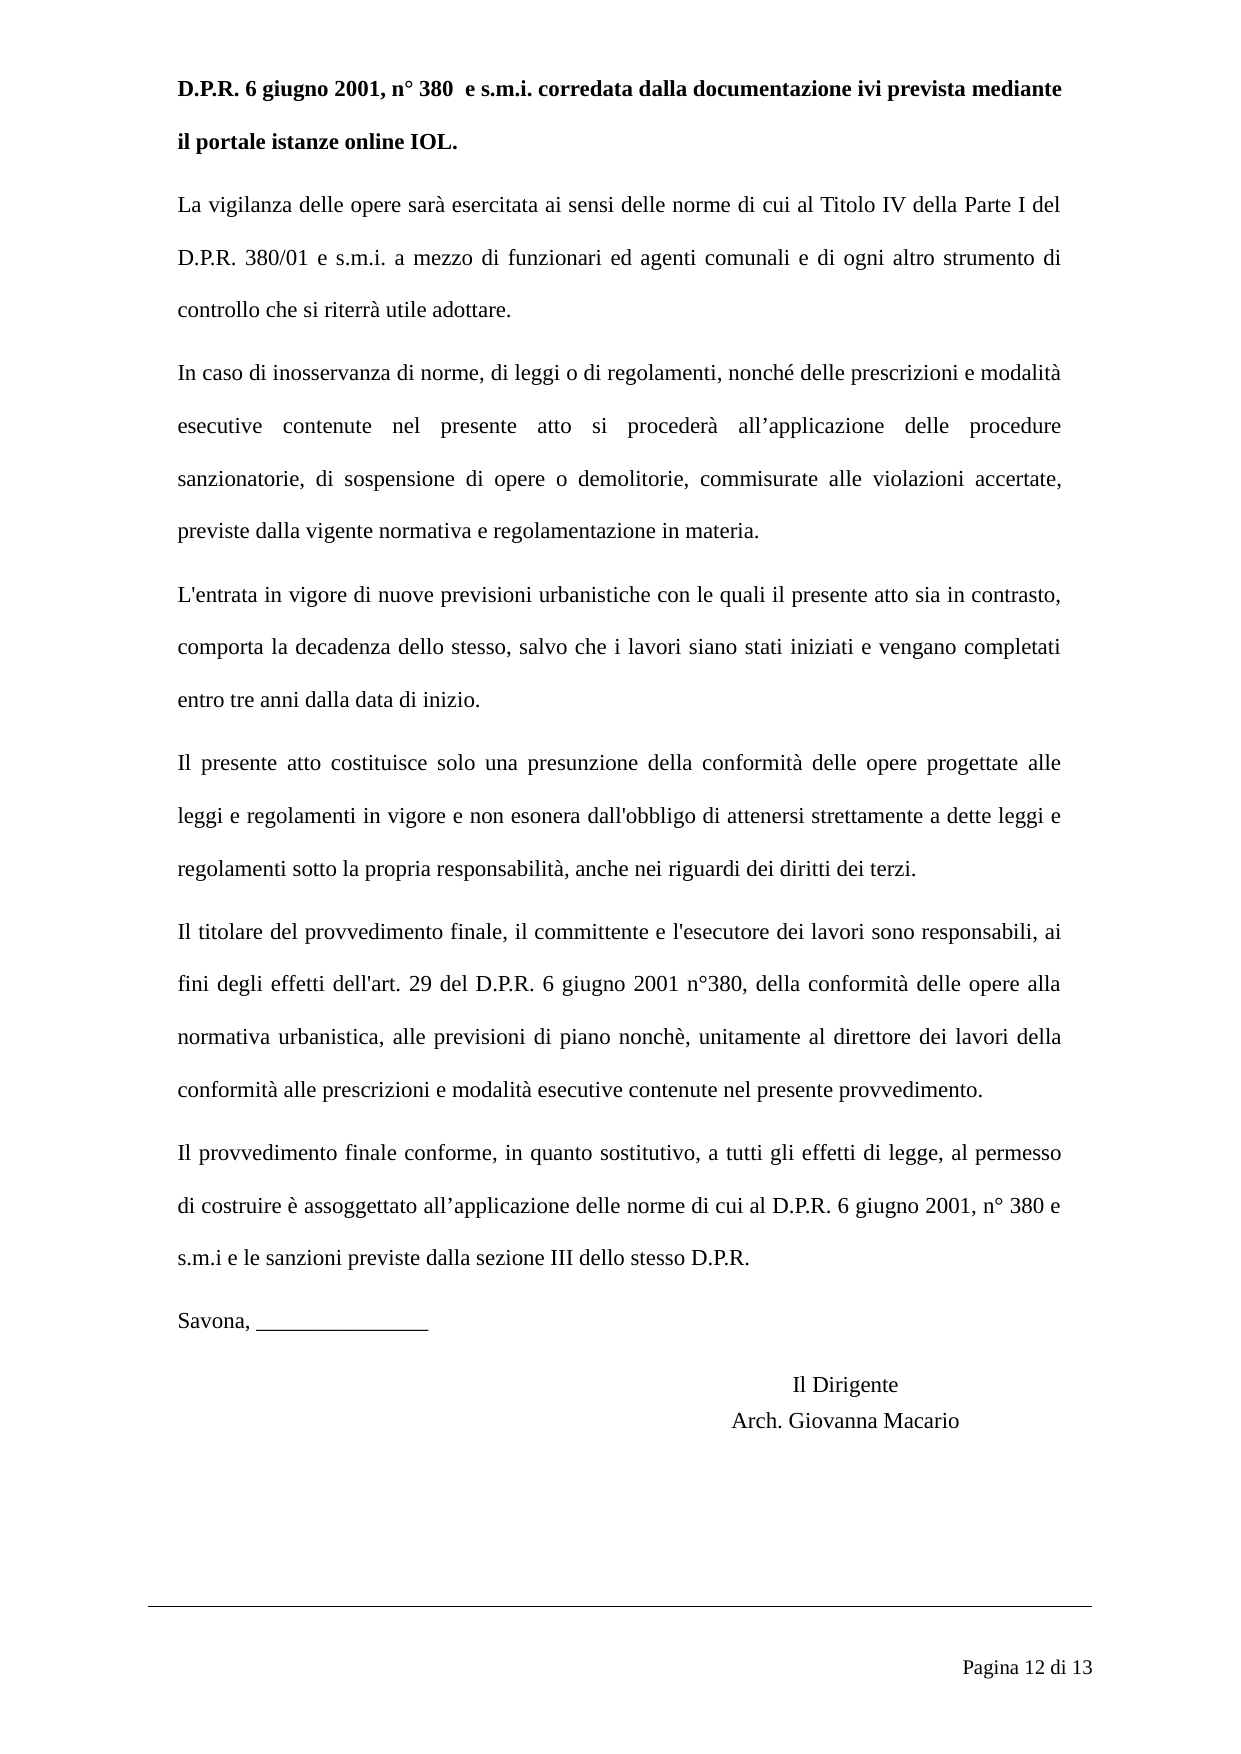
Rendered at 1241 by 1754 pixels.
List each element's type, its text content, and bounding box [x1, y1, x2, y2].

text Il presente atto costituisce solo una presunzione della conformità delle opere progettate alle leggi e regolamenti in vigore e non esonera dall'obbligo di attenersi strettamente a dette leggi e regolamenti sotto la propria responsabilità, anche nei riguardi dei diritti dei terzi. [177, 749, 1063, 881]
table_header Il Dirigente Arch. Giovanna Macario [598, 1360, 1093, 1434]
text Savona, _______________ [177, 1307, 1063, 1334]
text Il titolare del provvedimento finale, il committente e l'esecutore dei lavori sono responsabili, ai fini degli effetti dell'art. 29 del D.P.R. 6 giugno 2001 n°380, della conformità delle opere alla normativa urbanistica, alle previsioni di piano nonchè, unitamente al direttore dei lavori della conformità alle prescrizioni e modalità esecutive contenute nel presente provvedimento. [177, 918, 1063, 1102]
list D.P.R. 6 giugno 2001, n° 380 e s.m.i. corredata dalla documentazione ivi prevista mediante il portale istanze online IOL. [177, 75, 1063, 154]
text La vigilanza delle opere sarà esercitata ai sensi delle norme di cui al Titolo IV della Parte I del D.P.R. 380/01 e s.m.i. a mezzo di funzionari ed agenti comunali e di ogni altro strumento di controllo che si riterrà utile adottare. [177, 191, 1063, 323]
text In caso di inosservanza di norme, di leggi o di regolamenti, nonché delle prescrizioni e modalità esecutive contenute nel presente atto si procederà all’applicazione delle procedure sanzionatorie, di sospensione di opere o demolitorie, commisurate alle violazioni accertate, previste dalla vigente normativa e regolamentazione in materia. [177, 359, 1063, 544]
text Il provvedimento finale conforme, in quanto sostitutivo, a tutti gli effetti di legge, al permesso di costruire è assoggettato all’applicazione delle norme di cui al D.P.R. 6 giugno 2001, n° 380 e s.m.i e le sanzioni previste dalla sezione III dello stesso D.P.R. [177, 1139, 1063, 1271]
table_header [148, 1360, 598, 1434]
text L'entrata in vigore di nuove previsioni urbanistiche con le quali il presente atto sia in contrasto, comporta la decadenza dello stesso, salvo che i lavori siano stati iniziati e vengano completati entro tre anni dalla data di inizio. [177, 581, 1063, 712]
